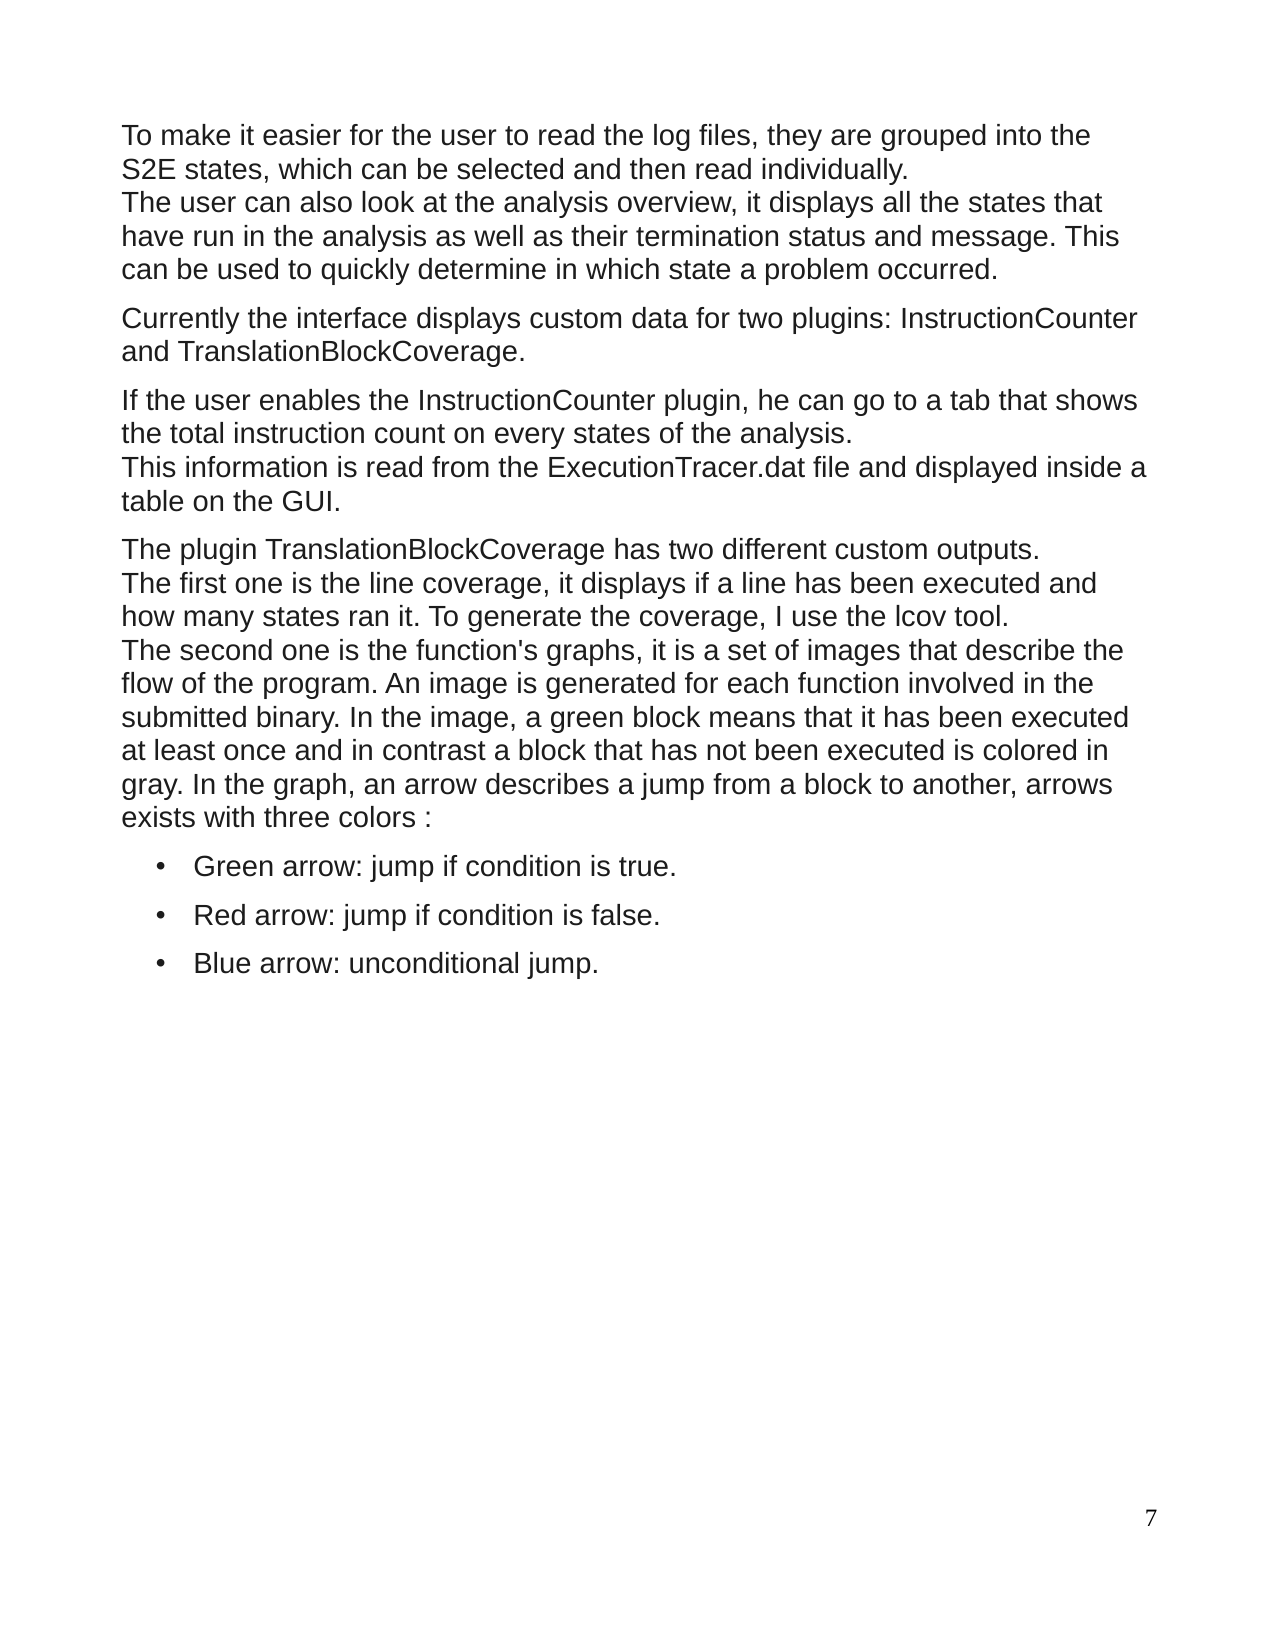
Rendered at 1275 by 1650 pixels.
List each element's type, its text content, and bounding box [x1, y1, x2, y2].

text To make it easier for the user to read the log files, they are grouped into the S2E states, which can be selected and then read individually. The user can also look at the analysis overview, it displays all the states that have run in the analysis as well as their termination status and message. This can be used to quickly determine in which state a problem occurred. [121, 118, 1154, 286]
list Green arrow: jump if condition is true. [156, 849, 1157, 883]
text If the user enables the InstructionCounter plugin, he can go to a tab that shows the total instruction count on every states of the analysis. This information is read from the ExecutionTracer.dat file and displayed inside a table on the GUI. [121, 383, 1154, 517]
list Red arrow: jump if condition is false. [156, 898, 1157, 931]
text Currently the interface displays custom data for two plugins: InstructionCounter and TranslationBlockCoverage. [121, 301, 1154, 368]
list Blue arrow: unconditional jump. [156, 946, 1157, 980]
text The plugin TranslationBlockCoverage has two different custom outputs. The first one is the line coverage, it displays if a line has been executed and how many states ran it. To generate the coverage, I use the lcov tool. The second one is the function's graphs, it is a set of images that describe the flow of the program. An image is generated for each function involved in the submitted binary. In the image, a green block means that it has been executed at least once and in contrast a block that has not been executed is colored in gray. In the graph, an arrow describes a jump from a block to another, arrows exists with three colors : [121, 532, 1154, 834]
